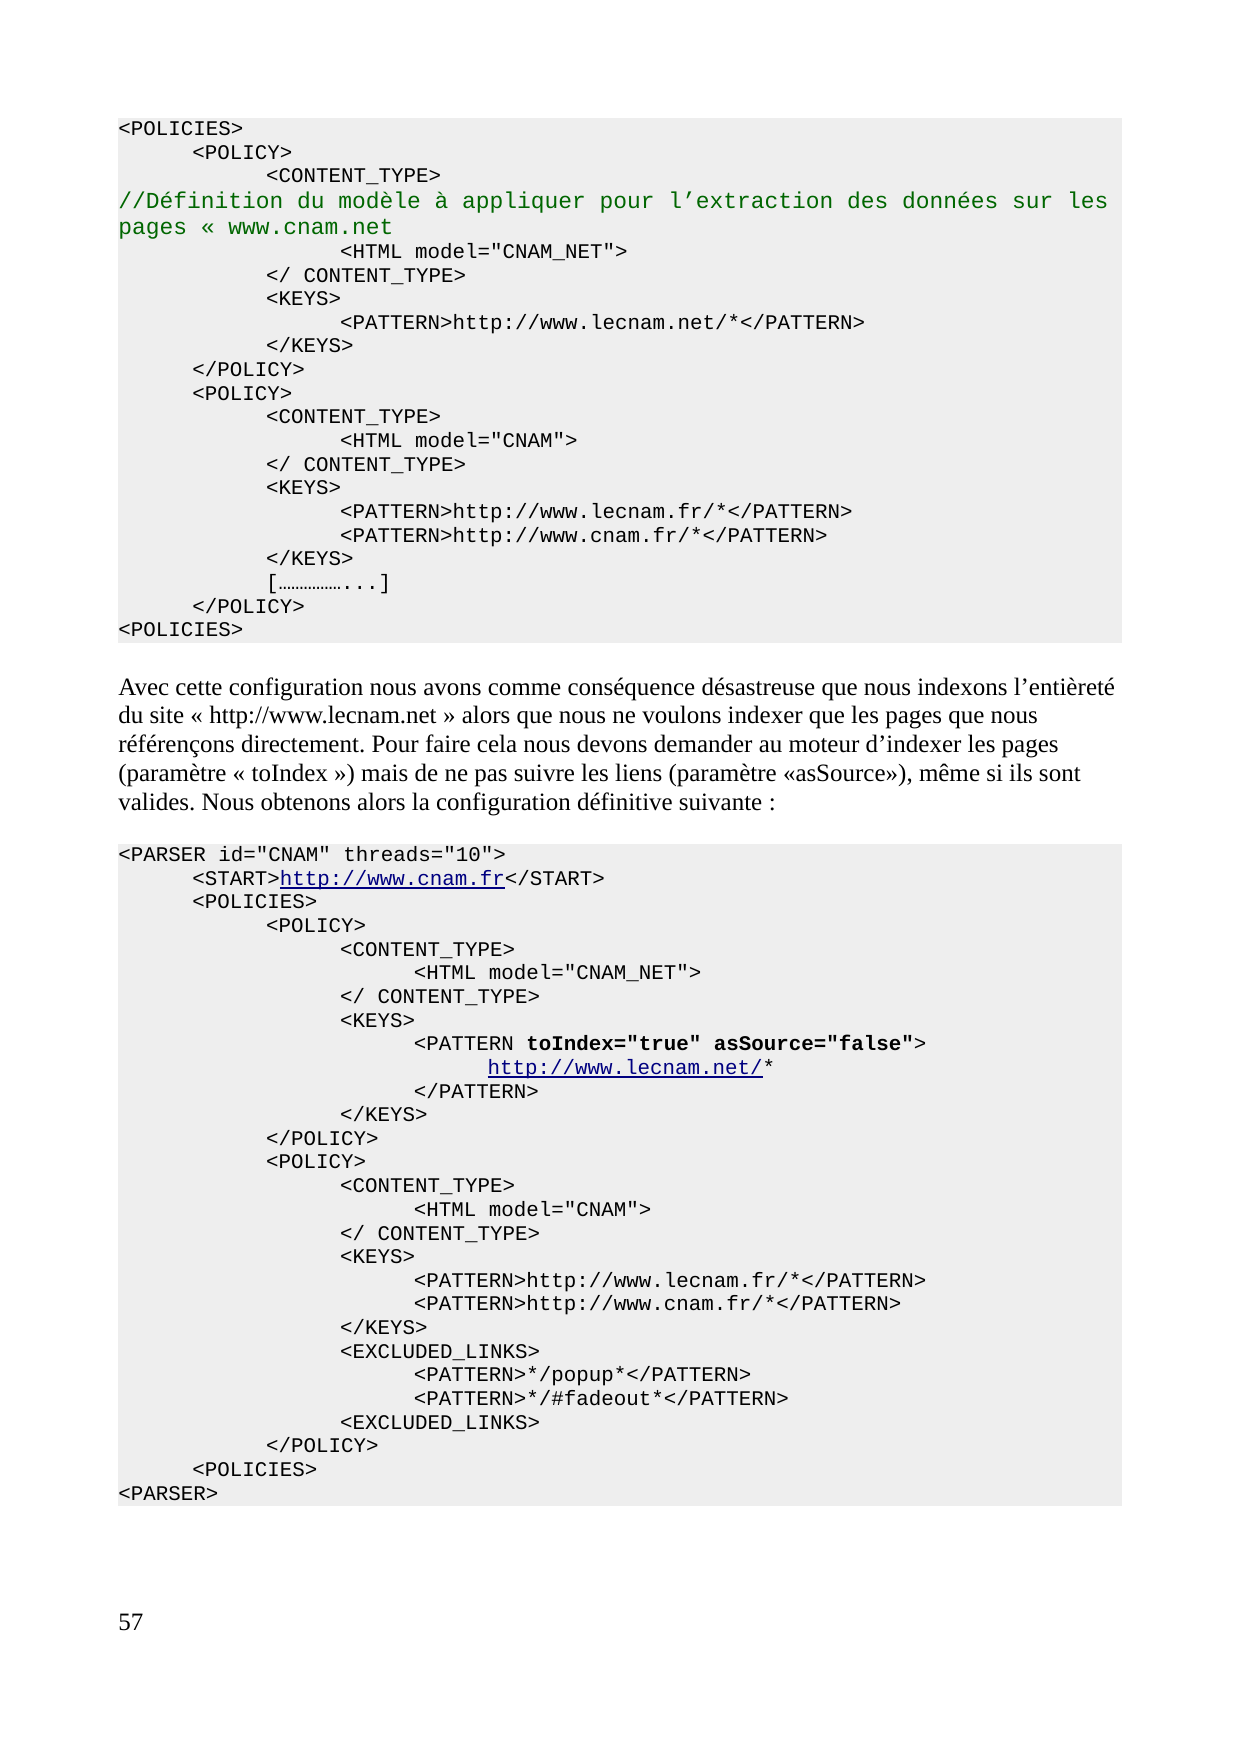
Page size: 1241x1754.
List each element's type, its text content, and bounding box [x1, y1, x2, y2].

text <POLICY> [118, 1152, 1122, 1175]
text Avec cette configuration nous avons comme conséquence désastreuse que nous indexons l’entièreté du site « http://www.lecnam.net » alors que nous ne voulons indexer que les pages que nous référençons directement. Pour faire cela nous devons demander au moteur d’indexer les pages (paramètre « toIndex ») mais de ne pas suivre les liens (paramètre «asSource»), même si ils sont valides. Nous obtenons alors la configuration définitive suivante : [118, 672, 1122, 815]
text <EXCLUDED_LINKS> [118, 1341, 1122, 1364]
text </POLICY> [118, 359, 1122, 383]
text <POLICIES> [118, 1459, 1122, 1483]
text <POLICIES> [118, 619, 1122, 643]
text <PATTERN>http://www.lecnam.fr/*</PATTERN> [118, 501, 1122, 525]
text <START>http://www.cnam.fr</START> [118, 868, 1122, 891]
text <CONTENT_TYPE> [118, 165, 1122, 189]
text <PATTERN toIndex="true" asSource="false"> [118, 1033, 1122, 1057]
text <CONTENT_TYPE> [118, 939, 1122, 962]
text [……………...] [118, 572, 1122, 596]
text <HTML model="CNAM"> [118, 430, 1122, 454]
text <POLICY> [118, 142, 1122, 165]
text <POLICIES> [118, 118, 1122, 142]
text <CONTENT_TYPE> [118, 1175, 1122, 1199]
text <KEYS> [118, 1010, 1122, 1033]
text <PATTERN>*/popup*</PATTERN> [118, 1364, 1122, 1388]
text </ CONTENT_TYPE> [118, 986, 1122, 1010]
text <POLICY> [118, 383, 1122, 406]
text </PATTERN> [118, 1081, 1122, 1104]
text </POLICY> [118, 1128, 1122, 1152]
text <PATTERN>http://www.lecnam.fr/*</PATTERN> [118, 1270, 1122, 1293]
text <KEYS> [118, 477, 1122, 501]
text <CONTENT_TYPE> [118, 406, 1122, 430]
text <KEYS> [118, 288, 1122, 312]
text <PATTERN>*/#fadeout*</PATTERN> [118, 1388, 1122, 1412]
text <PARSER> [118, 1483, 1122, 1506]
text </KEYS> [118, 336, 1122, 359]
text <HTML model="CNAM_NET"> [118, 241, 1122, 264]
text </ CONTENT_TYPE> [118, 454, 1122, 477]
text <POLICY> [118, 915, 1122, 939]
text <PARSER id="CNAM" threads="10"> [118, 844, 1122, 868]
text <HTML model="CNAM"> [118, 1199, 1122, 1222]
text <PATTERN>http://www.lecnam.net/*</PATTERN> [118, 312, 1122, 336]
text //Définition du modèle à appliquer pour l’extraction des données sur les pages « www.cnam.net [118, 189, 1122, 241]
text <PATTERN>http://www.cnam.fr/*</PATTERN> [118, 1293, 1122, 1317]
text http://www.lecnam.net/* [118, 1057, 1122, 1081]
text <HTML model="CNAM_NET"> [118, 962, 1122, 986]
text <KEYS> [118, 1246, 1122, 1270]
text </KEYS> [118, 1317, 1122, 1341]
text </KEYS> [118, 548, 1122, 572]
text <PATTERN>http://www.cnam.fr/*</PATTERN> [118, 525, 1122, 548]
text <POLICIES> [118, 891, 1122, 915]
text </KEYS> [118, 1104, 1122, 1128]
text <EXCLUDED_LINKS> [118, 1412, 1122, 1435]
text </ CONTENT_TYPE> [118, 1222, 1122, 1246]
text </POLICY> [118, 596, 1122, 619]
text </ CONTENT_TYPE> [118, 264, 1122, 288]
text </POLICY> [118, 1435, 1122, 1459]
